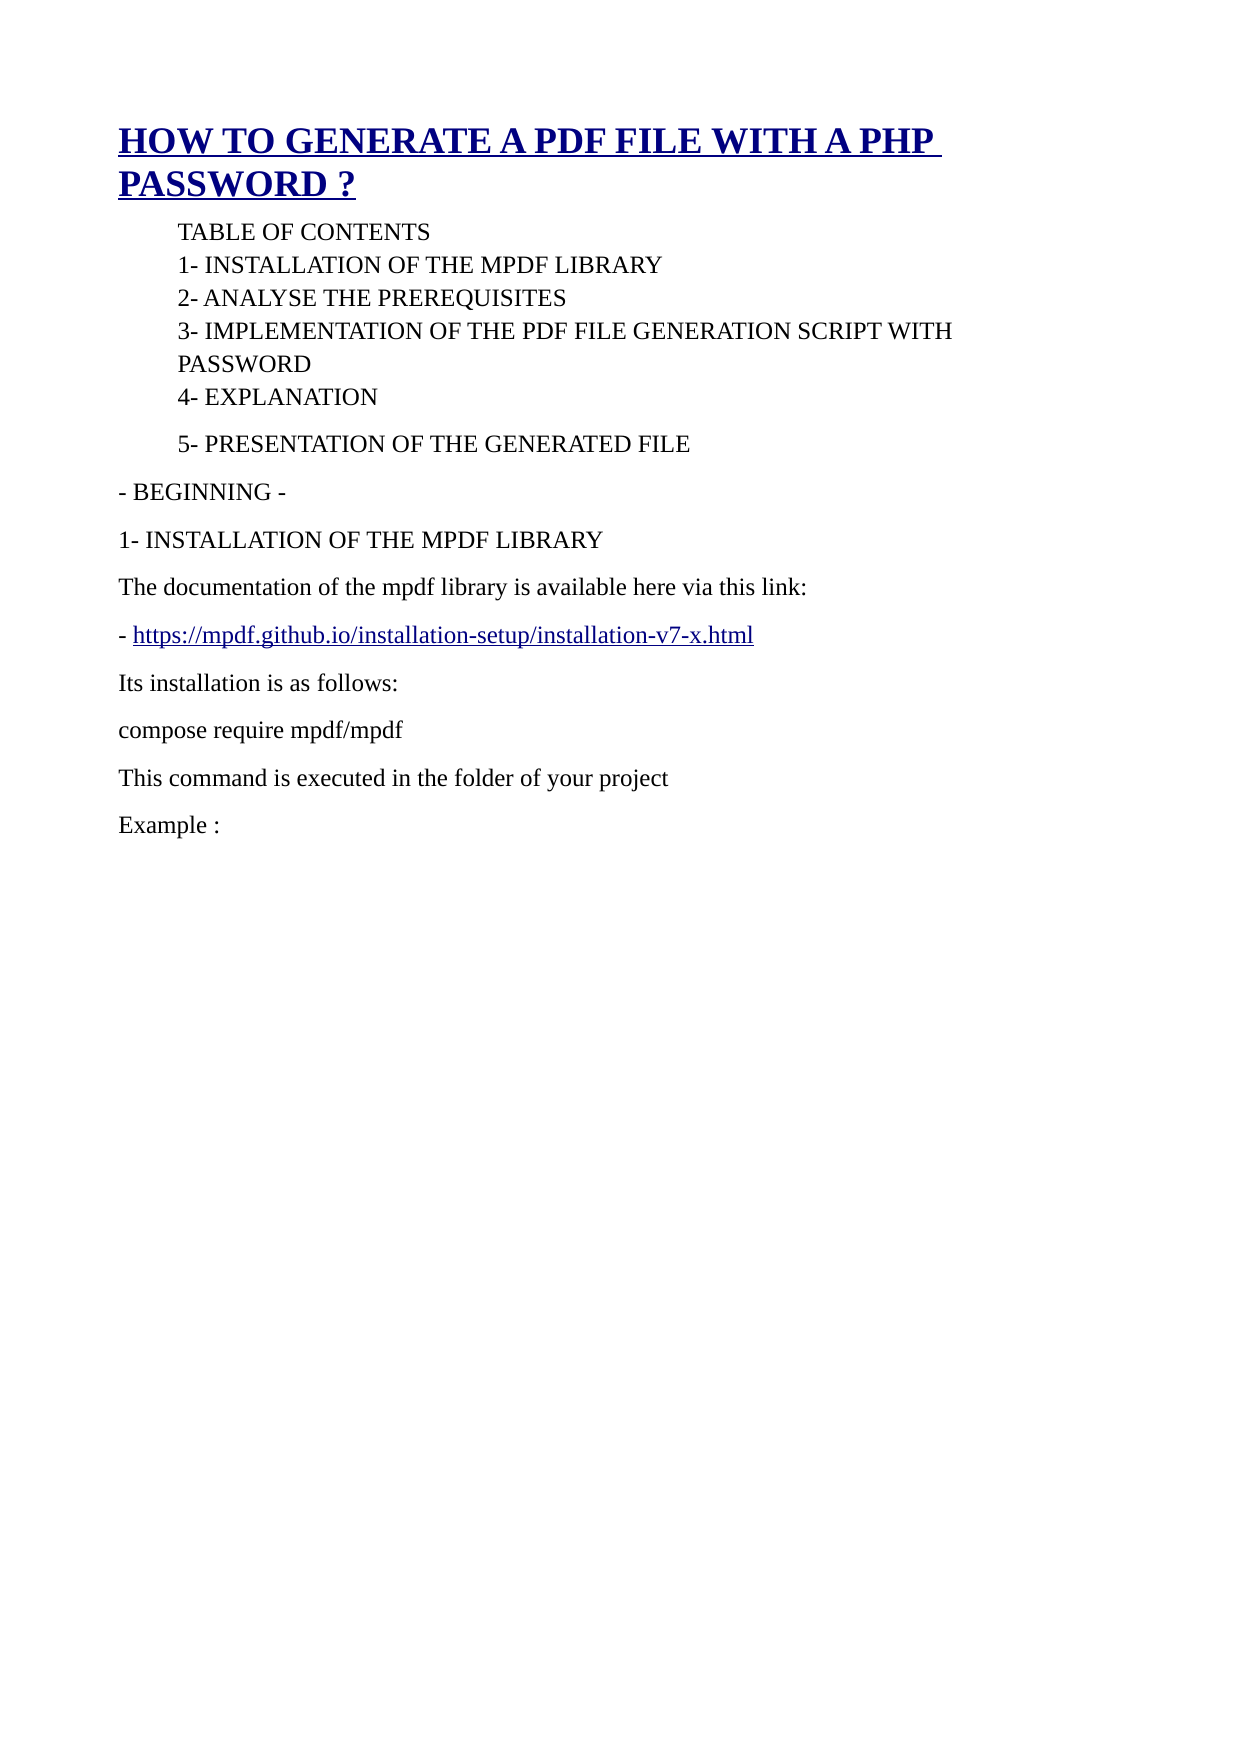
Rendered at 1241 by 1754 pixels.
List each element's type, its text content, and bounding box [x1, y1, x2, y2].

text Its installation is as follows: [118, 668, 1122, 696]
text - BEGINNING - [118, 477, 1122, 506]
subtitle HOW TO GENERATE A PDF FILE WITH A PHP PASSWORD ? [118, 118, 1122, 204]
text - https://mpdf.github.io/installation-setup/installation-v7-x.html [118, 620, 1122, 649]
text 1- INSTALLATION OF THE MPDF LIBRARY [118, 525, 1122, 553]
text compose require mpdf/mpdf [118, 715, 1122, 744]
text 5- PRESENTATION OF THE GENERATED FILE [177, 429, 1063, 458]
text TABLE OF CONTENTS 1- INSTALLATION OF THE MPDF LIBRARY 2- ANALYSE THE PREREQUISITES 3- IMPLEMENTATION OF THE PDF FILE GENERATION SCRIPT WITH PASSWORD 4- EXPLANATION [177, 217, 1063, 411]
text This command is executed in the folder of your project [118, 763, 1122, 792]
text Example : [118, 810, 1122, 839]
text The documentation of the mpdf library is available here via this link: [118, 572, 1122, 601]
